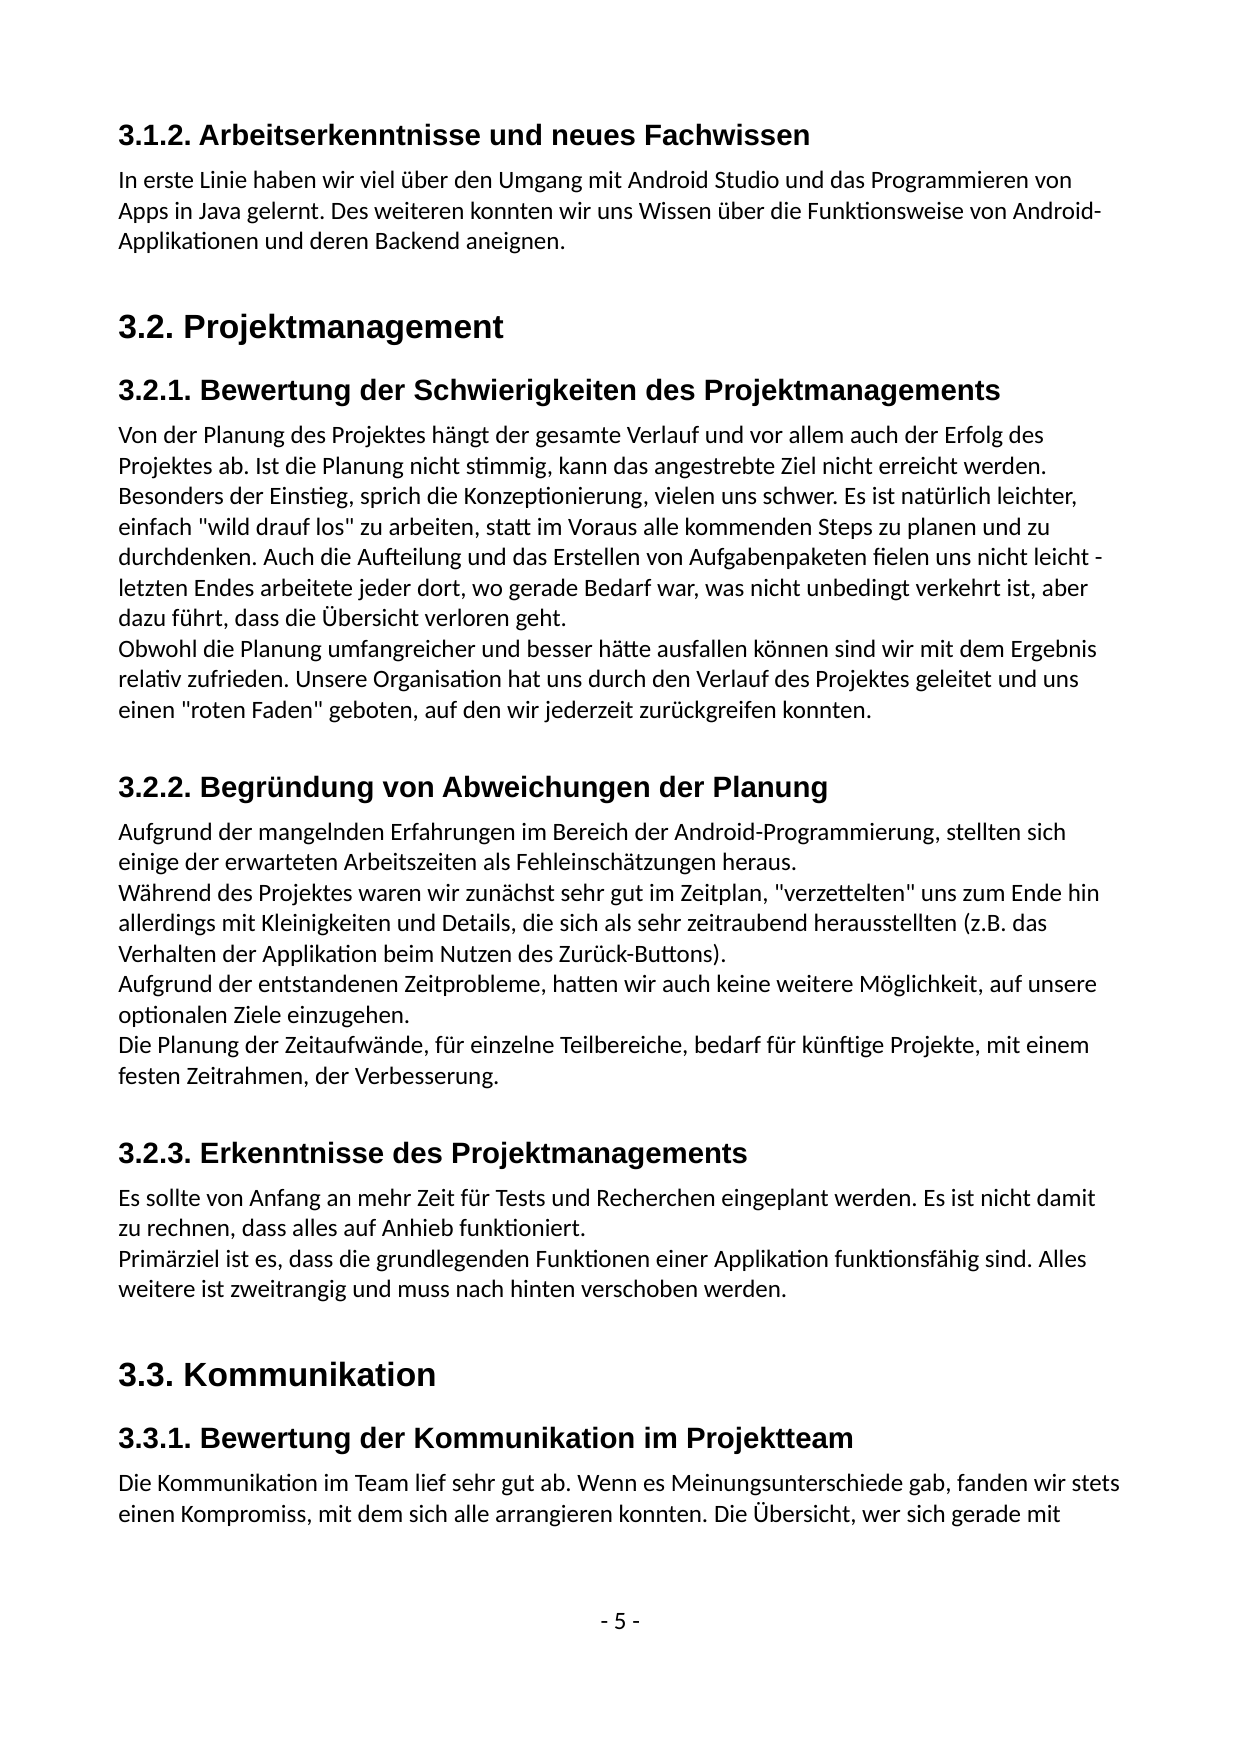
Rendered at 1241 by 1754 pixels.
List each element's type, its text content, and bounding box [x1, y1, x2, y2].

text Aufgrund der mangelnden Erfahrungen im Bereich der Android-Programmierung, stellten sich einige der erwarteten Arbeitszeiten als Fehleinschätzungen heraus. [118, 816, 1122, 877]
subtitle 3.3.1. Bewertung der Kommunikation im Projektteam [118, 1421, 1122, 1455]
text Es sollte von Anfang an mehr Zeit für Tests und Recherchen eingeplant werden. Es ist nicht damit zu rechnen, dass alles auf Anhieb funktioniert. [118, 1182, 1122, 1243]
text Aufgrund der entstandenen Zeitprobleme, hatten wir auch keine weitere Möglichkeit, auf unsere optionalen Ziele einzugehen. [118, 968, 1122, 1029]
text Die Kommunikation im Team lief sehr gut ab. Wenn es Meinungsunterschiede gab, fanden wir stets einen Kompromiss, mit dem sich alle arrangieren konnten. Die Übersicht, wer sich gerade mit [118, 1467, 1122, 1528]
text Primärziel ist es, dass die grundlegenden Funktionen einer Applikation funktionsfähig sind. Alles weitere ist zweitrangig und muss nach hinten verschoben werden. [118, 1243, 1122, 1304]
text Während des Projektes waren wir zunächst sehr gut im Zeitplan, "verzettelten" uns zum Ende hin allerdings mit Kleinigkeiten und Details, die sich als sehr zeitraubend herausstellten (z.B. das Verhalten der Applikation beim Nutzen des Zurück-Buttons). [118, 877, 1122, 968]
text Besonders der Einstieg, sprich die Konzeptionierung, vielen uns schwer. Es ist natürlich leichter, einfach "wild drauf los" zu arbeiten, statt im Voraus alle kommenden Steps zu planen und zu durchdenken. Auch die Aufteilung und das Erstellen von Aufgabenpaketen fielen uns nicht leicht - letzten Endes arbeitete jeder dort, wo gerade Bedarf war, was nicht unbedingt verkehrt ist, aber dazu führt, dass die Übersicht verloren geht. [118, 480, 1122, 633]
subtitle 3.3. Kommunikation [118, 1355, 1122, 1394]
text In erste Linie haben wir viel über den Umgang mit Android Studio und das Programmieren von Apps in Java gelernt. Des weiteren konnten wir uns Wissen über die Funktionsweise von Android-Applikationen und deren Backend aneignen. [118, 164, 1122, 256]
subtitle 3.2.3. Erkenntnisse des Projektmanagements [118, 1136, 1122, 1169]
text Obwohl die Planung umfangreicher und besser hätte ausfallen können sind wir mit dem Ergebnis relativ zufrieden. Unsere Organisation hat uns durch den Verlauf des Projektes geleitet und uns einen "roten Faden" geboten, auf den wir jederzeit zurückgreifen konnten. [118, 633, 1122, 724]
subtitle 3.2.2. Begründung von Abweichungen der Planung [118, 769, 1122, 803]
subtitle 3.2.1. Bewertung der Schwierigkeiten des Projektmanagements [118, 373, 1122, 407]
subtitle 3.1.2. Arbeitserkenntnisse und neues Fachwissen [118, 118, 1122, 152]
subtitle 3.2. Projektmanagement [118, 307, 1122, 346]
text Die Planung der Zeitaufwände, für einzelne Teilbereiche, bedarf für künftige Projekte, mit einem festen Zeitrahmen, der Verbesserung. [118, 1029, 1122, 1091]
text Von der Planung des Projektes hängt der gesamte Verlauf und vor allem auch der Erfolg des Projektes ab. Ist die Planung nicht stimmig, kann das angestrebte Ziel nicht erreicht werden. [118, 419, 1122, 480]
